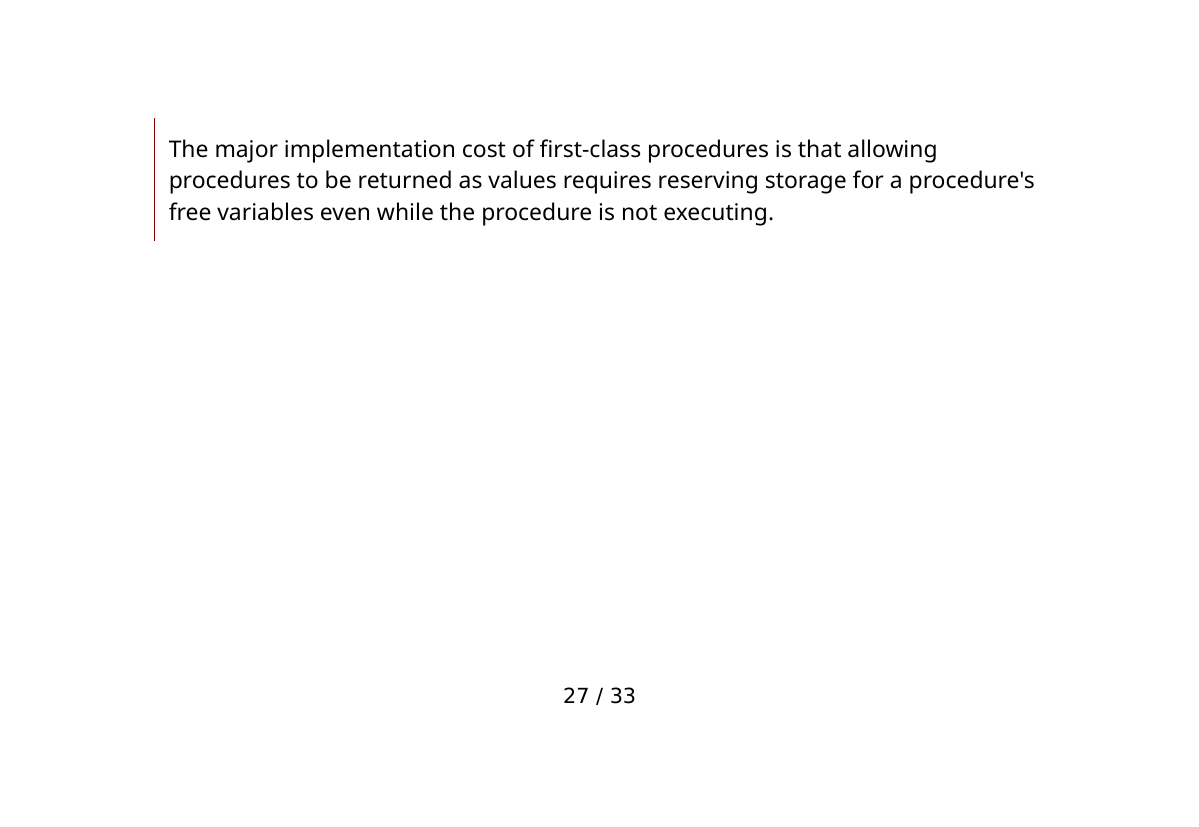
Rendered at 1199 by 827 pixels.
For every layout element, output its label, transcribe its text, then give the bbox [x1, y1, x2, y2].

text The major implementation cost of first-class procedures is that allowing procedures to be returned as values requires reserving storage for a procedure's free variables even while the procedure is not executing. [155, 118, 1081, 241]
